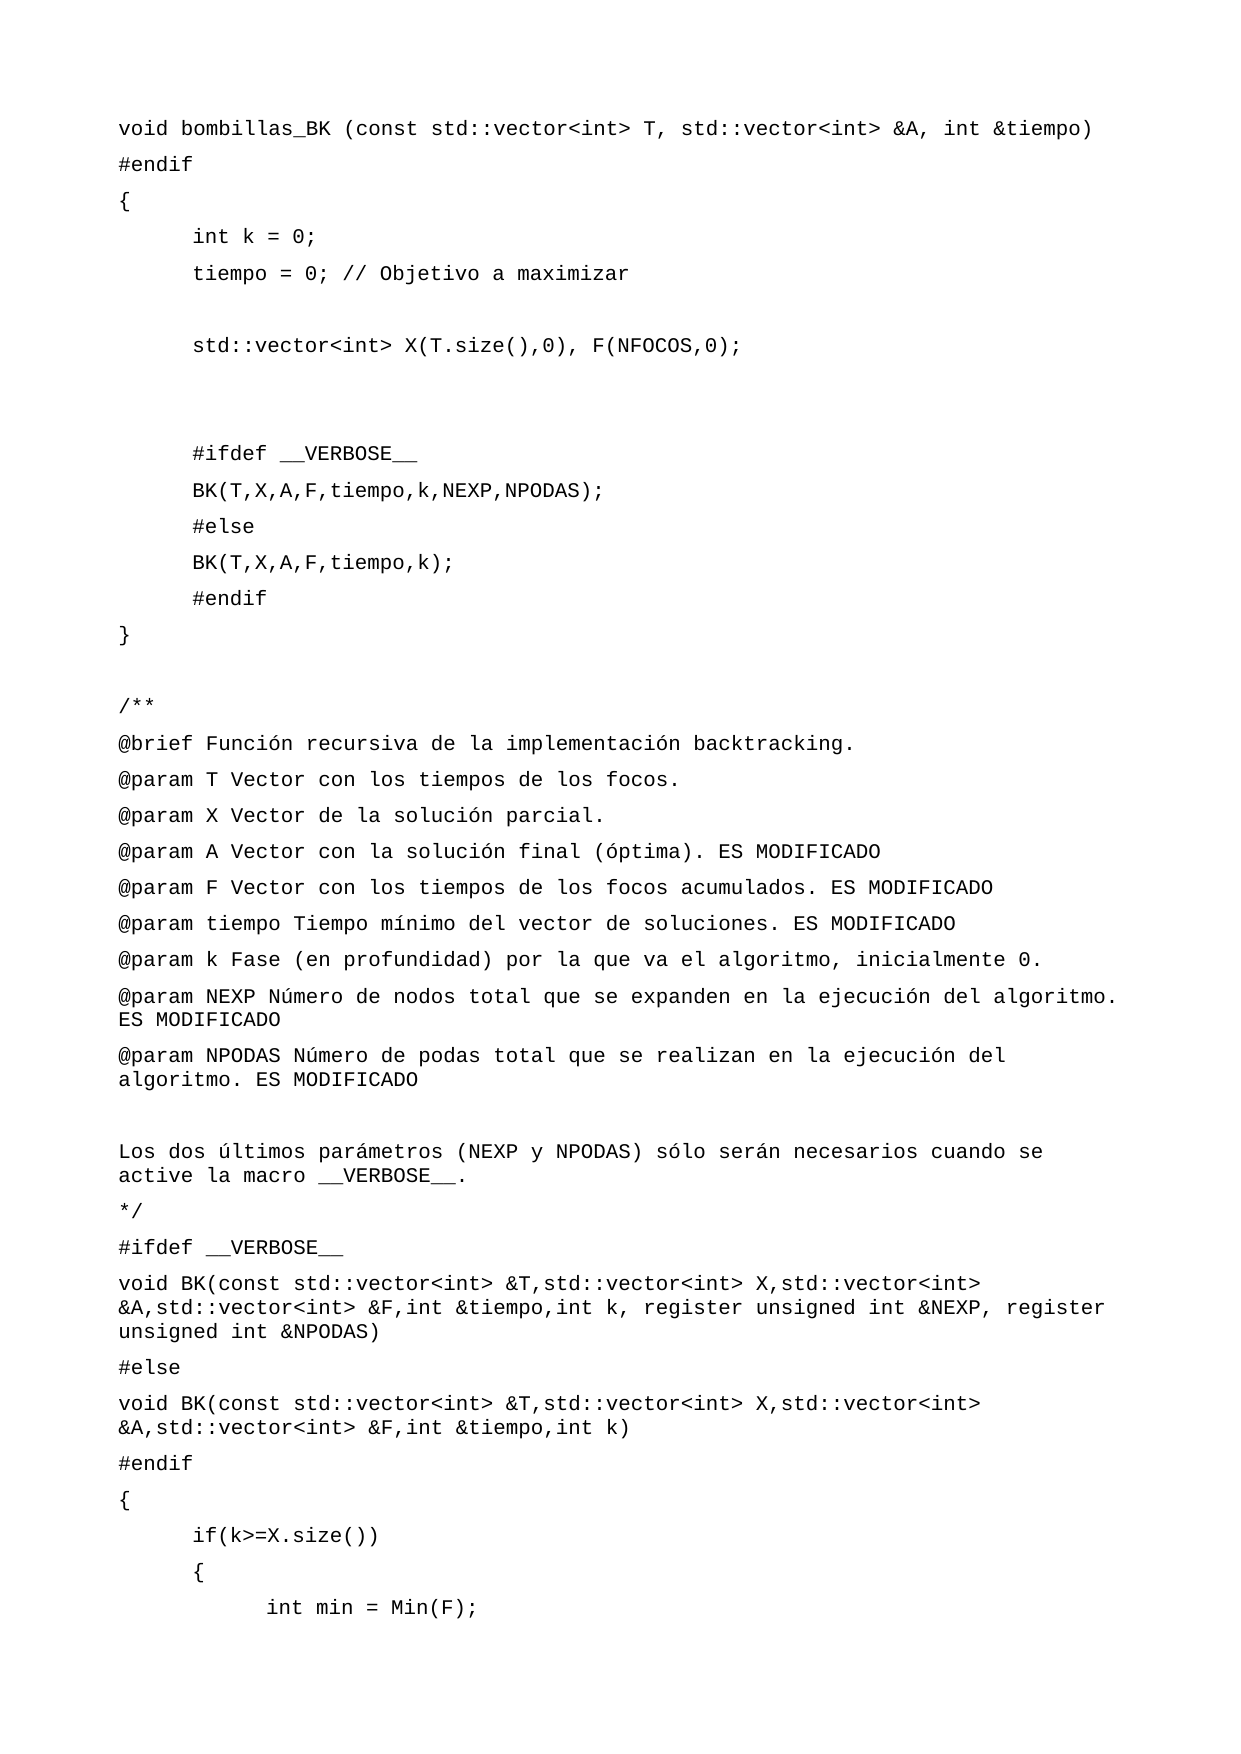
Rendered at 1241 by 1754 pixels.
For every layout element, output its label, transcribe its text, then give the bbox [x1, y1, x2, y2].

text @param k Fase (en profundidad) por la que va el algoritmo, inicialmente 0. [118, 949, 1122, 973]
text Los dos últimos parámetros (NEXP y NPODAS) sólo serán necesarios cuando se active la macro __VERBOSE__. [118, 1141, 1122, 1189]
text #else [118, 516, 1122, 539]
text tiempo = 0; // Objetivo a maximizar [118, 263, 1122, 286]
text @brief Función recursiva de la implementación backtracking. [118, 733, 1122, 756]
text int k = 0; [118, 227, 1122, 250]
text if(k>=X.size()) [118, 1525, 1122, 1549]
text void BK(const std::vector<int> &T,std::vector<int> X,std::vector<int> &A,std::vector<int> &F,int &tiempo,int k, register unsigned int &NEXP, register unsigned int &NPODAS) [118, 1273, 1122, 1344]
text void bombillas_BK (const std::vector<int> T, std::vector<int> &A, int &tiempo) [118, 118, 1122, 142]
text std::vector<int> X(T.size(),0), F(NFOCOS,0); [118, 335, 1122, 359]
text { [118, 1561, 1122, 1585]
text @param tiempo Tiempo mínimo del vector de soluciones. ES MODIFICADO [118, 913, 1122, 937]
text #endif [118, 1453, 1122, 1476]
text #endif [118, 154, 1122, 178]
text } [118, 624, 1122, 648]
text #else [118, 1357, 1122, 1381]
text #ifdef __VERBOSE__ [118, 1237, 1122, 1261]
text @param X Vector de la solución parcial. [118, 805, 1122, 828]
text @param NPODAS Número de podas total que se realizan en la ejecución del algoritmo. ES MODIFICADO [118, 1045, 1122, 1093]
text @param A Vector con la solución final (óptima). ES MODIFICADO [118, 841, 1122, 865]
text { [118, 1489, 1122, 1513]
text int min = Min(F); [118, 1597, 1122, 1621]
text @param T Vector con los tiempos de los focos. [118, 769, 1122, 792]
text #endif [118, 588, 1122, 612]
text #ifdef __VERBOSE__ [118, 443, 1122, 467]
text */ [118, 1201, 1122, 1225]
text void BK(const std::vector<int> &T,std::vector<int> X,std::vector<int> &A,std::vector<int> &F,int &tiempo,int k) [118, 1393, 1122, 1440]
text BK(T,X,A,F,tiempo,k); [118, 552, 1122, 576]
text @param NEXP Número de nodos total que se expanden en la ejecución del algoritmo. ES MODIFICADO [118, 986, 1122, 1033]
text /** [118, 696, 1122, 720]
text BK(T,X,A,F,tiempo,k,NEXP,NPODAS); [118, 479, 1122, 503]
text { [118, 190, 1122, 214]
text @param F Vector con los tiempos de los focos acumulados. ES MODIFICADO [118, 877, 1122, 901]
